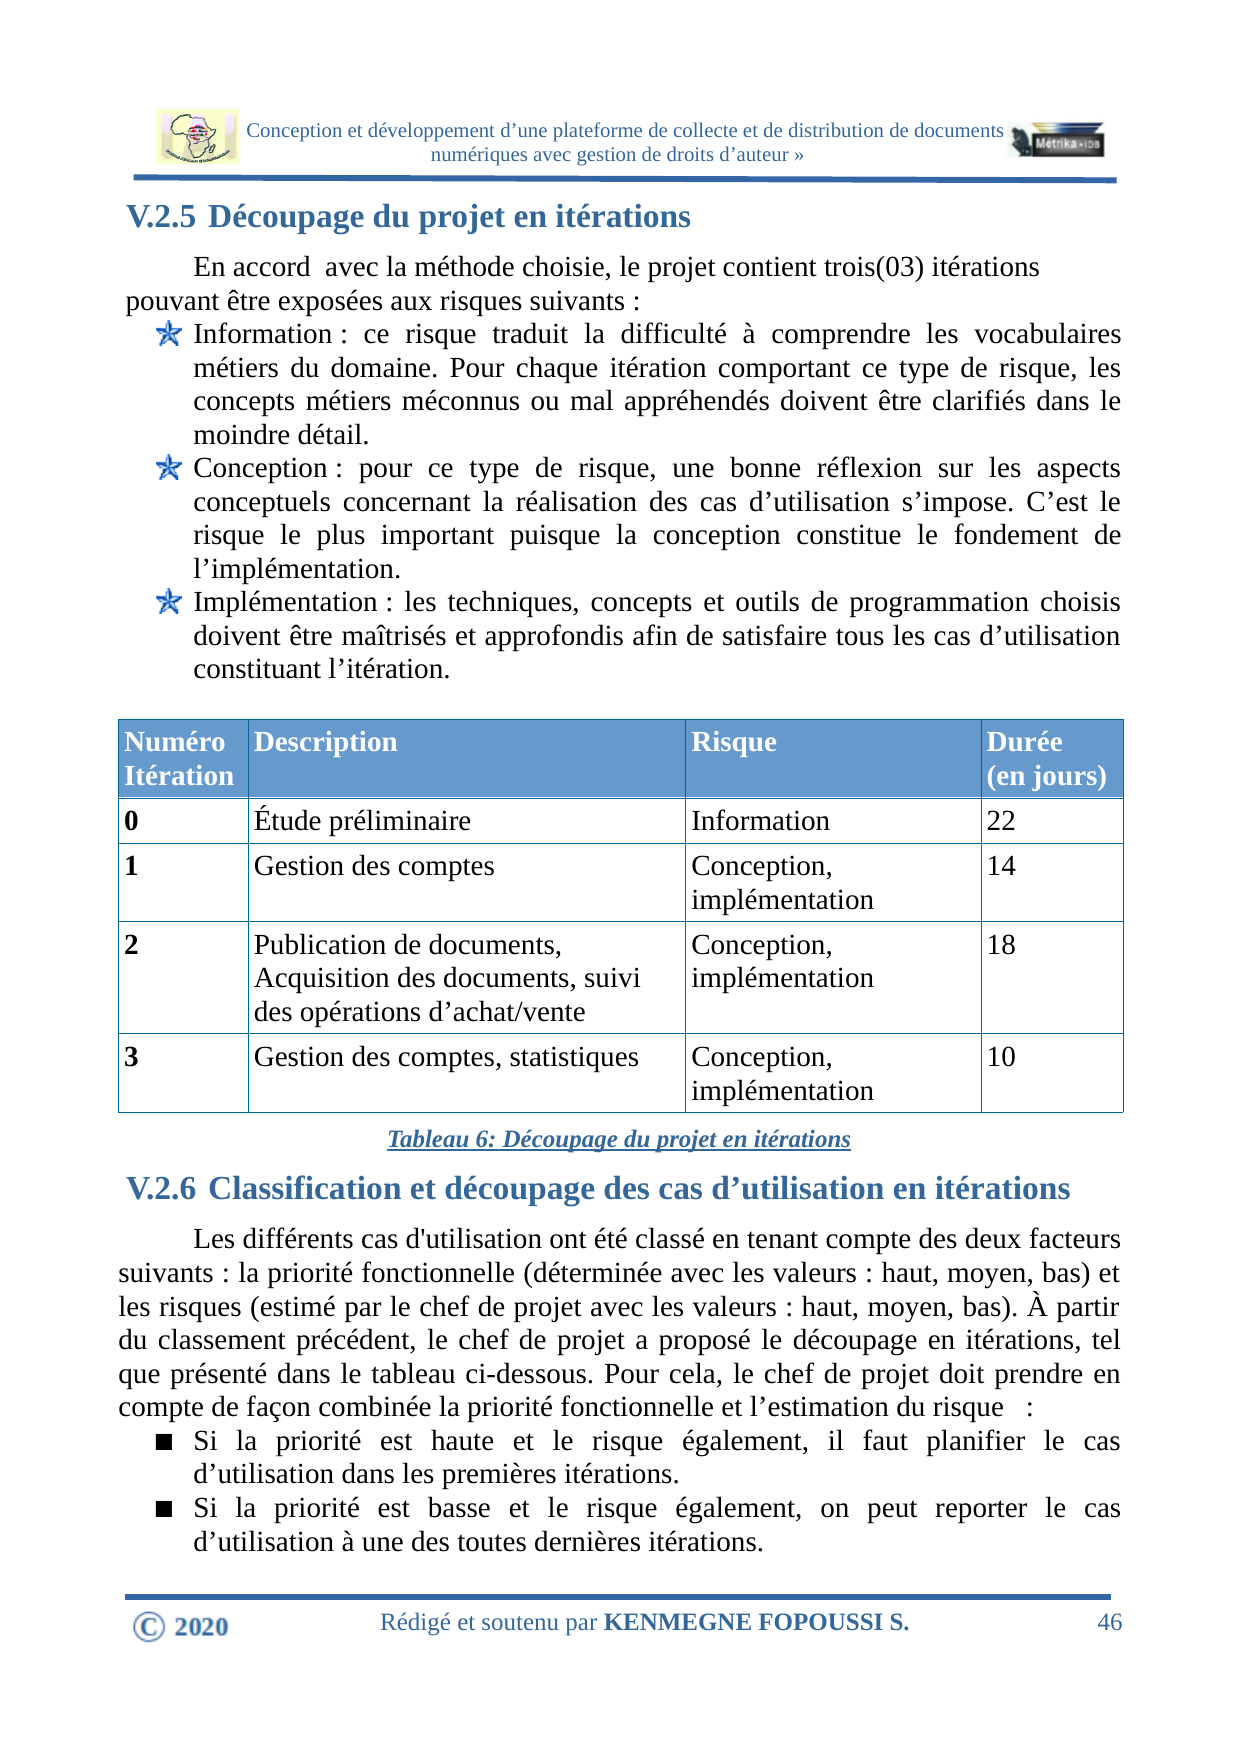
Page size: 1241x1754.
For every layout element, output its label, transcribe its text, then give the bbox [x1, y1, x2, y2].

list Implémentation : les techniques, concepts et outils de programmation choisis doivent être maîtrisés et approfondis afin de satisfaire tous les cas d’utilisation constituant l’itération. [156, 584, 1122, 685]
picture [126, 1604, 231, 1647]
table_header Numéro Itération [119, 720, 248, 797]
text En accord avec la méthode choisie, le projet contient trois(03) itérations [118, 249, 1122, 283]
table_cell 14 [982, 844, 1123, 921]
picture [156, 588, 182, 614]
table_cell 22 [982, 799, 1123, 842]
list Si la priorité est haute et le risque également, il faut planifier le cas d’utilisation dans les premières itérations. [156, 1423, 1122, 1490]
subtitle Découpage du projet en itérations [118, 196, 1122, 234]
table_header Durée (en jours) [982, 720, 1123, 797]
table_cell Conception, implémentation [686, 844, 981, 921]
table_cell Publication de documents, Acquisition des documents, suivi des opérations d’achat/vente [249, 922, 685, 1033]
picture [154, 107, 241, 166]
picture [156, 454, 182, 480]
table_cell Gestion des comptes, statistiques [249, 1034, 685, 1112]
table_cell 10 [982, 1034, 1123, 1112]
subtitle Classification et découpage des cas d’utilisation en itérations [118, 1168, 1122, 1207]
list Information : ce risque traduit la difficulté à comprendre les vocabulaires métiers du domaine. Pour chaque itération comportant ce type de risque, les concepts métiers méconnus ou mal appréhendés doivent être clarifiés dans le moindre détail. [156, 316, 1122, 450]
table_cell 1 [119, 844, 248, 921]
picture [156, 320, 182, 346]
table_cell Information [686, 799, 981, 842]
picture [1003, 116, 1109, 160]
table_cell 18 [982, 922, 1123, 1033]
table_cell Étude préliminaire [249, 799, 685, 842]
table_cell 0 [119, 799, 248, 842]
text Les différents cas d'utilisation ont été classé en tenant compte des deux facteurs suivants : la priorité fonctionnelle (déterminée avec les valeurs : haut, moyen, bas) et les risques (estimé par le chef de projet avec les valeurs : haut, moyen, bas). À partir du classement précédent, le chef de projet a proposé le découpage en itérations, tel que présenté dans le tableau ci-dessous. Pour cela, le chef de projet doit prendre en compte de façon combinée la priorité fonctionnelle et l’estimation du risque : [118, 1222, 1122, 1423]
table_header Risque [686, 720, 981, 797]
list Conception : pour ce type de risque, une bonne réflexion sur les aspects conceptuels concernant la réalisation des cas d’utilisation s’impose. C’est le risque le plus important puisque la conception constitue le fondement de l’implémentation. [156, 450, 1122, 584]
list Si la priorité est basse et le risque également, on peut reporter le cas d’utilisation à une des toutes dernières itérations. [156, 1490, 1122, 1557]
text pouvant être exposées aux risques suivants : [118, 283, 1122, 316]
table_header Description [249, 720, 685, 797]
table_cell Conception, implémentation [686, 922, 981, 1033]
table_cell 2 [119, 922, 248, 1033]
table_cell Conception, implémentation [686, 1034, 981, 1112]
table_cell Gestion des comptes [249, 844, 685, 921]
table_cell 3 [119, 1034, 248, 1112]
text Tableau 6: Découpage du projet en itérations [118, 1124, 1122, 1153]
